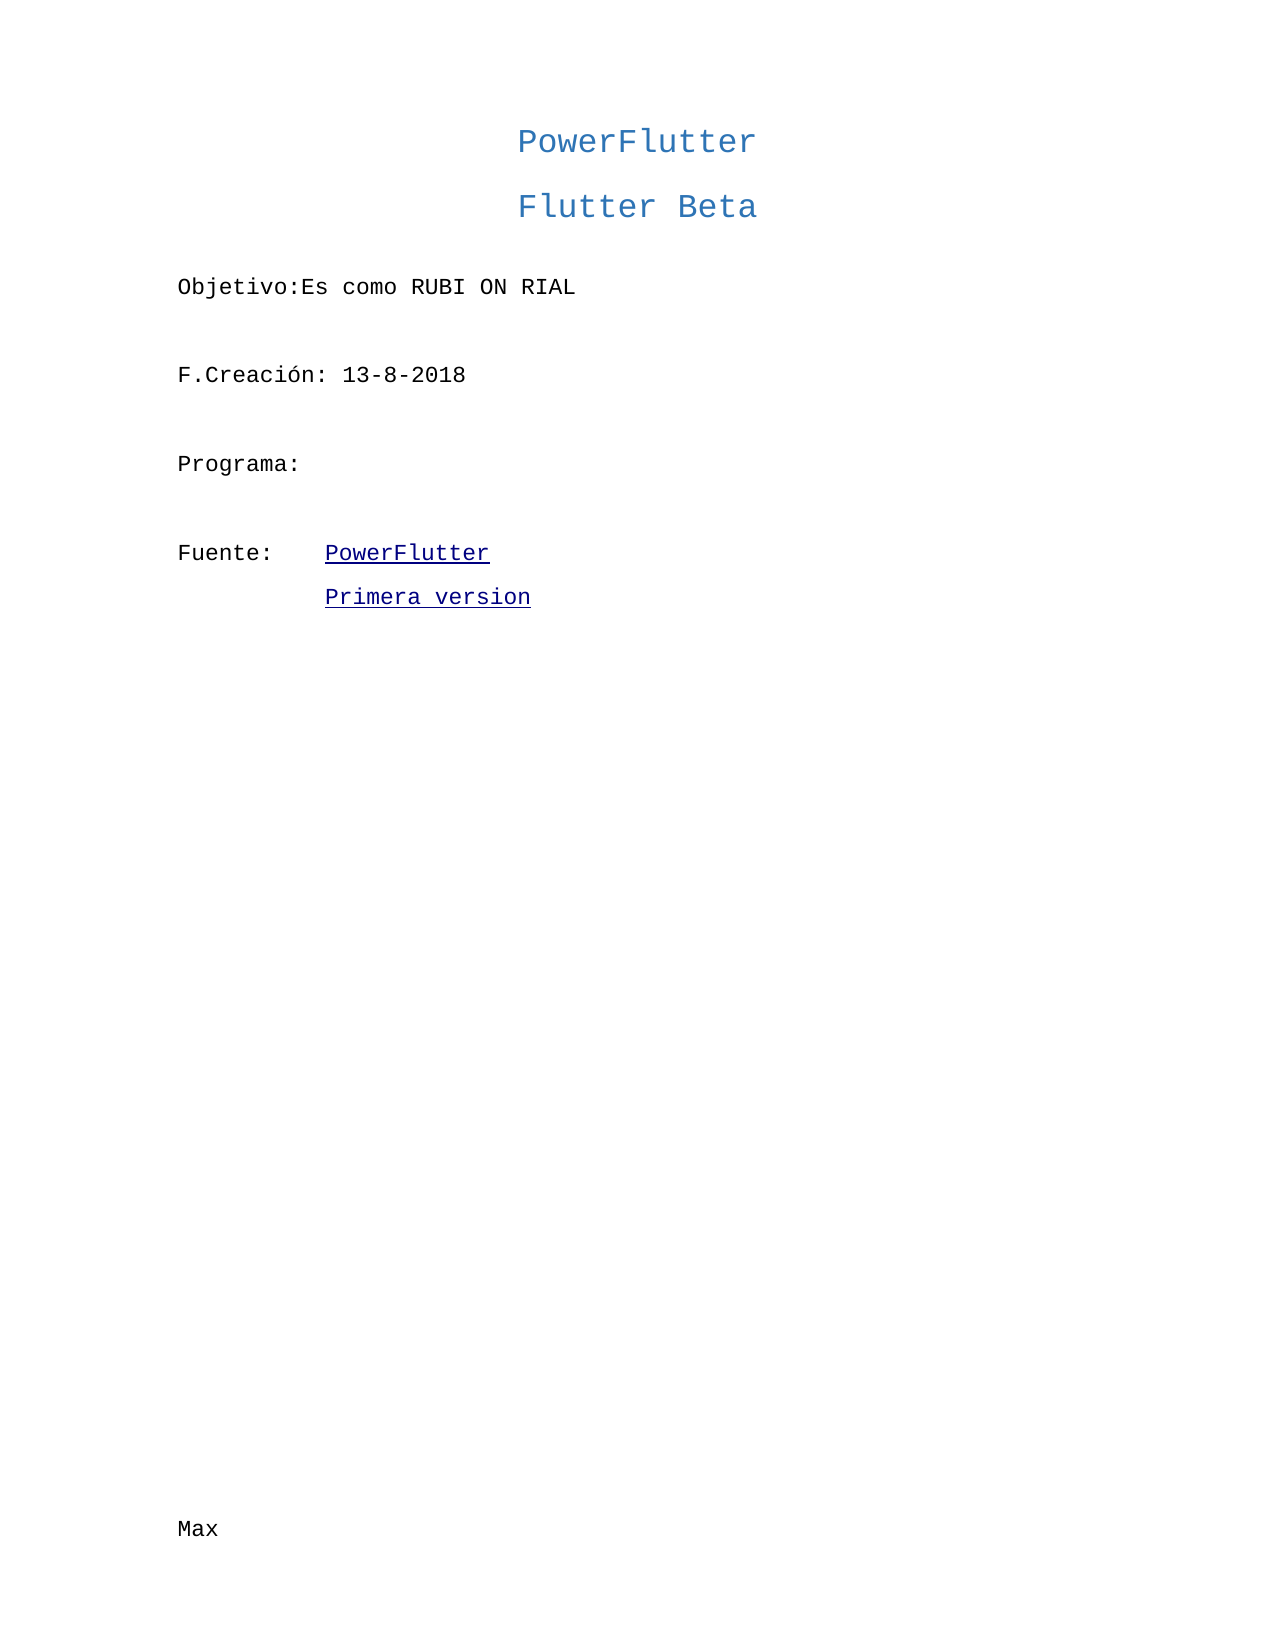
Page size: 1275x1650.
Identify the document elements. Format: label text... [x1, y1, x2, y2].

subtitle Flutter Beta [177, 190, 1098, 228]
text Primera version [177, 586, 1098, 612]
text F.Creación: 13-8-2018 [177, 364, 1098, 390]
text Objetivo:Es como RUBI ON RIAL [177, 275, 1098, 301]
subtitle PowerFlutter [177, 125, 1098, 163]
text Fuente: PowerFlutter [177, 541, 1098, 567]
text Max [177, 1517, 1098, 1543]
text Programa: [177, 452, 1098, 478]
